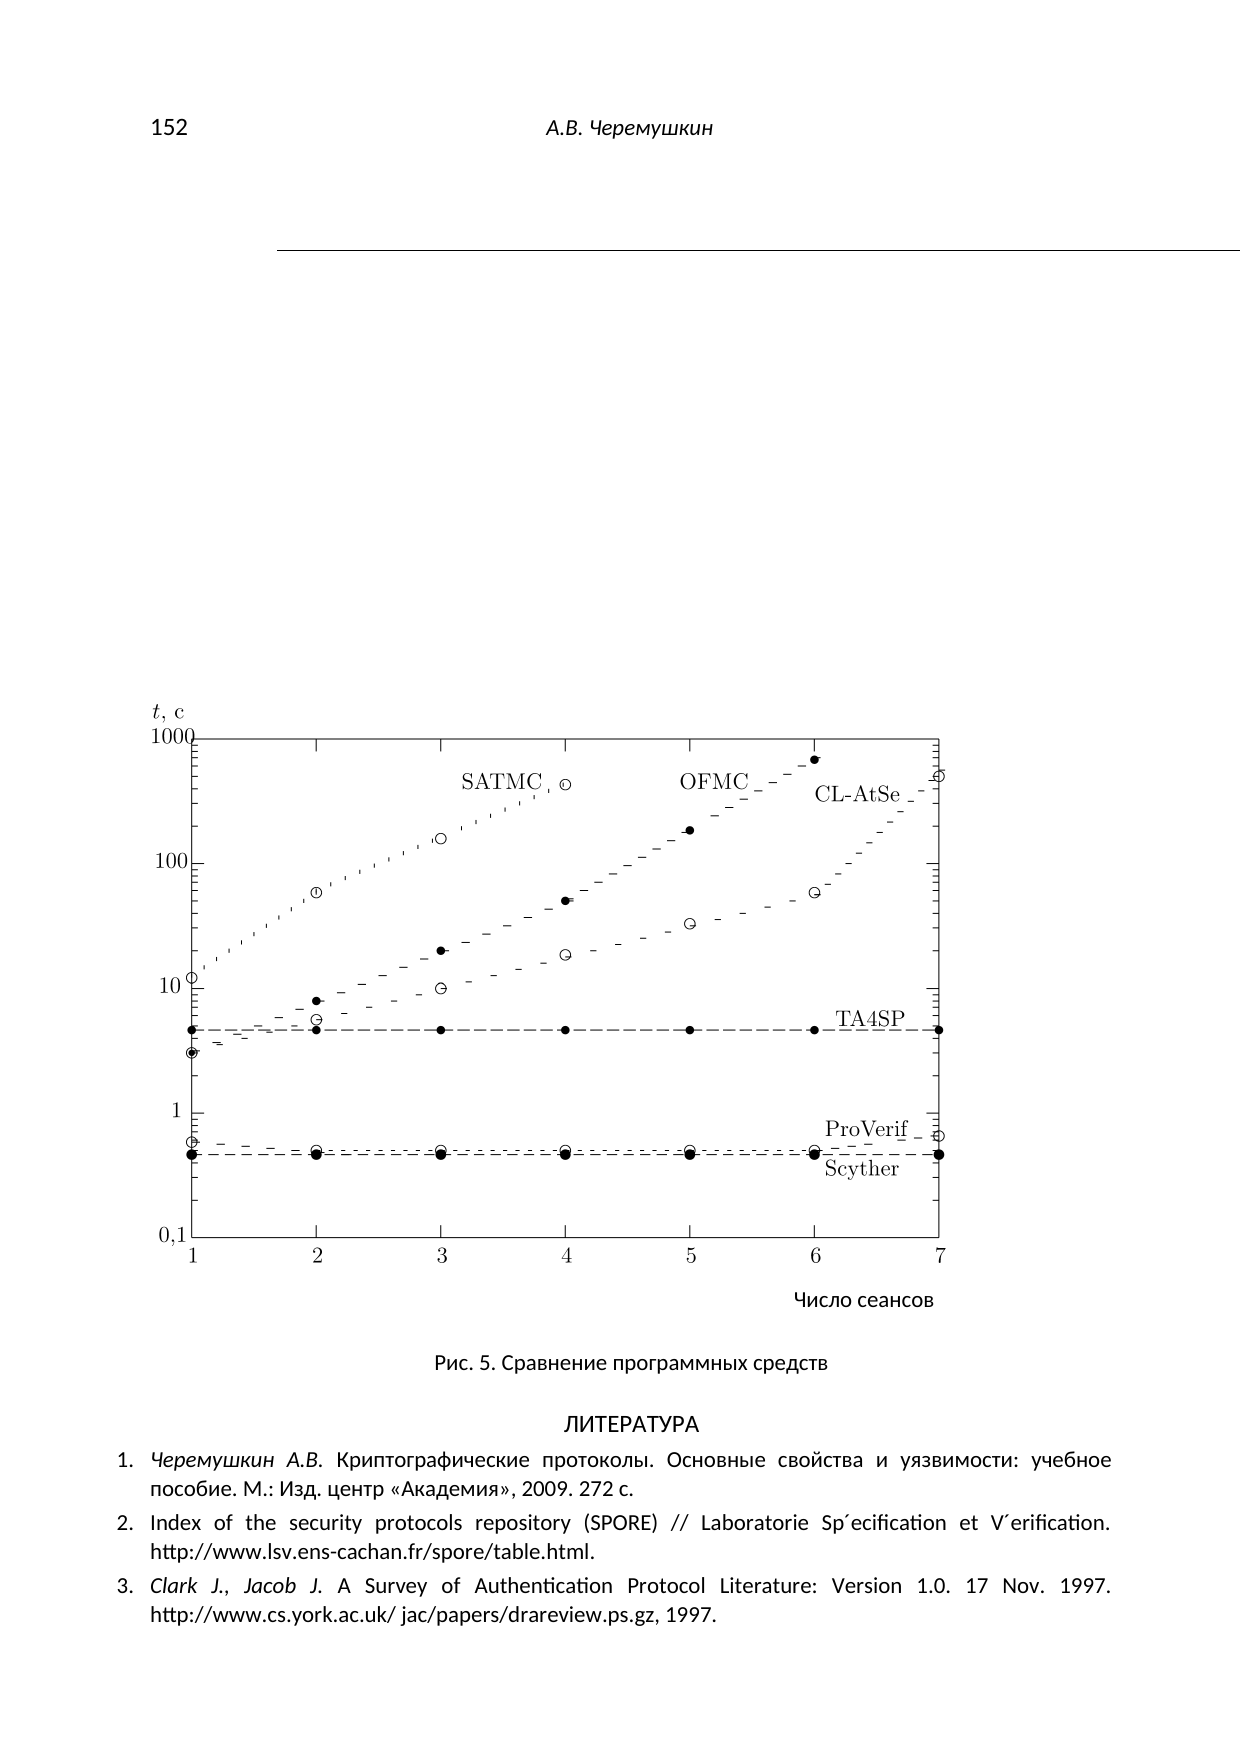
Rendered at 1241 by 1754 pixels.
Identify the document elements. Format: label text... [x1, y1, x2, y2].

list Index of the security protocols repository (SPORE) // Laboratorie Sp´ecification et V´erification. http://www.lsv.ens-cachan.fr/spore/table.html. [116, 1508, 1113, 1565]
text ЛИТЕРАТУРА [150, 1408, 1113, 1438]
text Число сеансов [793, 1286, 1113, 1314]
text Рис. 5. Сравнение программных средств [150, 1348, 1113, 1376]
list Черемушкин А.В. Криптографические протоколы. Основные свойства и уязвимости: учебное пособие. М.: Изд. центр «Академия», 2009. 272 c. [116, 1445, 1113, 1502]
list Clark J., Jacob J. A Survey of Authentication Protocol Literature: Version 1.0. 17 Nov. 1997. http://www.cs.york.ac.uk/ jac/papers/drareview.ps.gz, 1997. [116, 1571, 1113, 1628]
